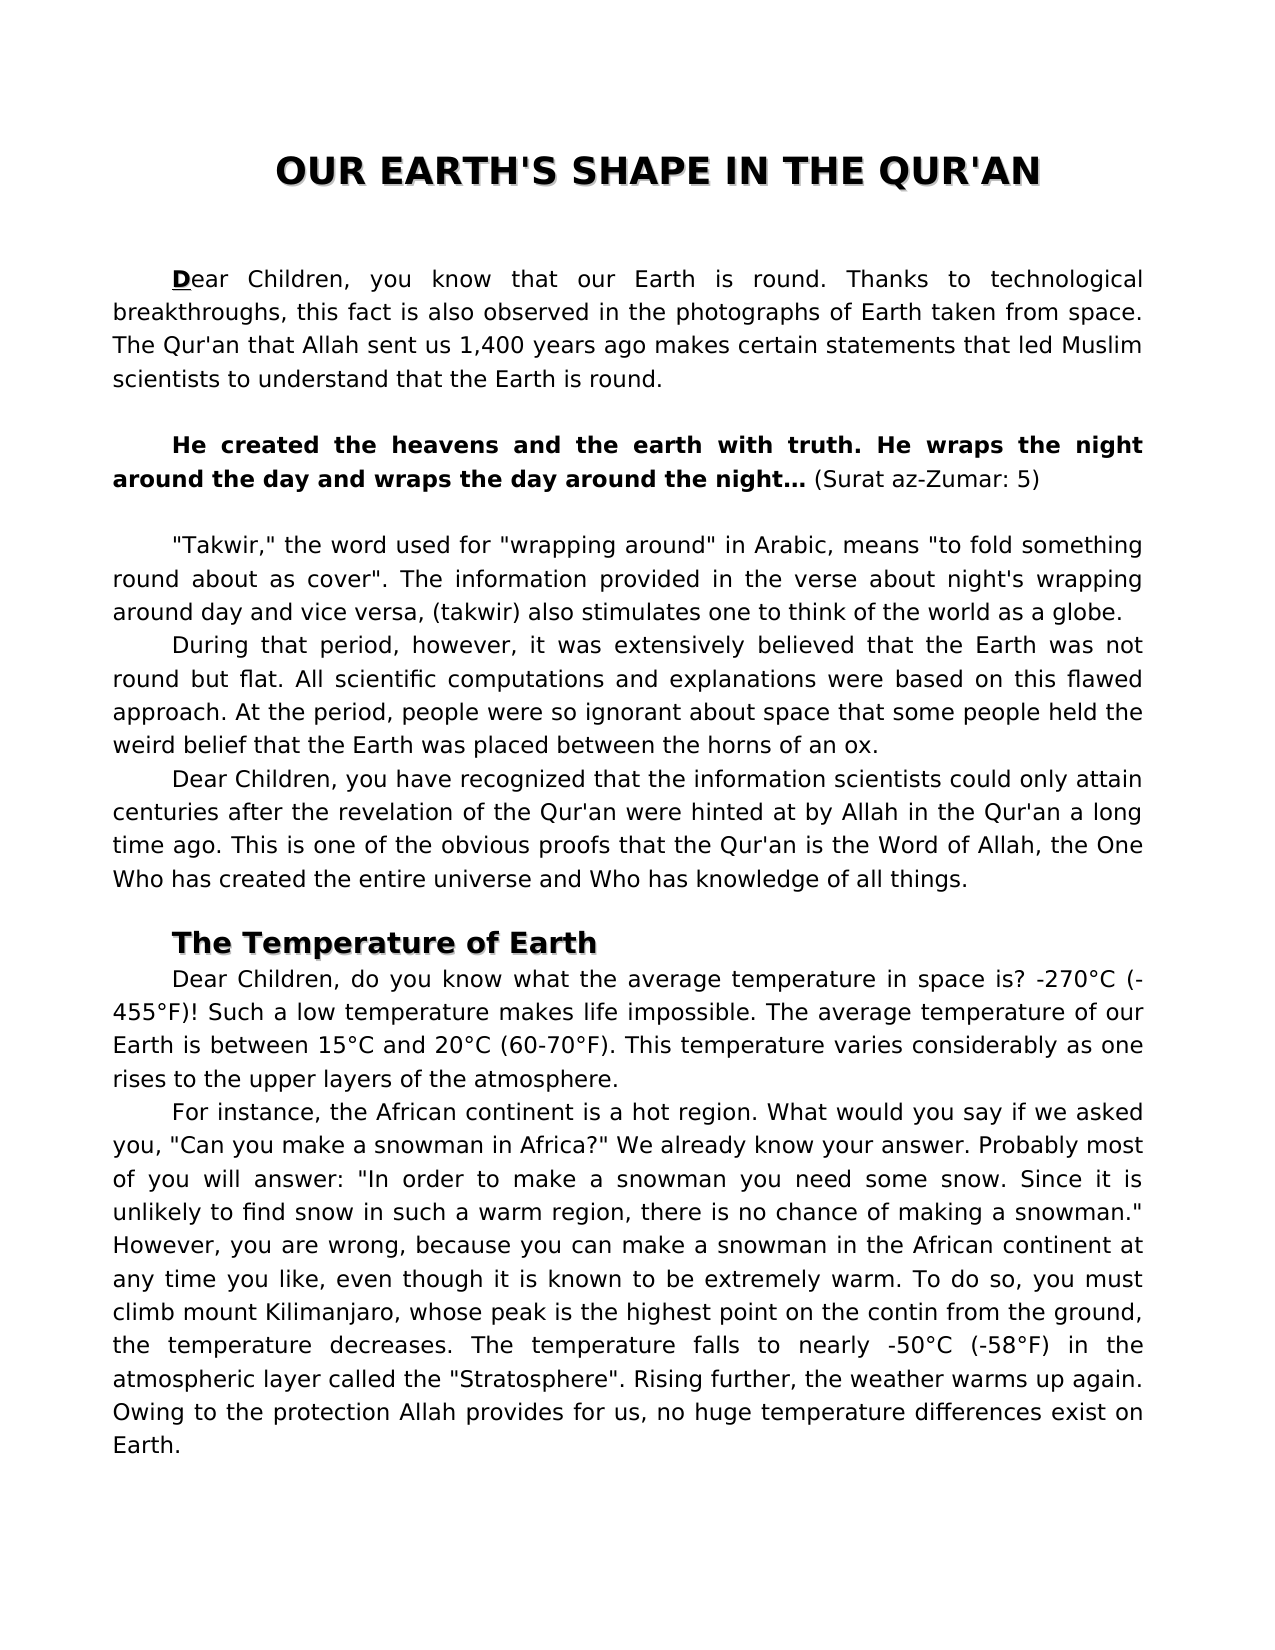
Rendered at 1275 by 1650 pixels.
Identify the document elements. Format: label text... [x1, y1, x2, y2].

subtitle OUR EARTH'S SHAPE IN THE QUR'AN [112, 150, 1145, 194]
text The Temperature of Earth [112, 927, 1145, 960]
text He created the heavens and the earth with truth. He wraps the night around the day and wraps the day around the night… (Surat az-Zumar: 5) [112, 427, 1145, 494]
text Dear Children, do you know what the average temperature in space is? -270°C (-455°F)! Such a low temperature makes life impossible. The average temperature of our Earth is between 15°C and 20°C (60-70°F). This temperature varies considerably as one rises to the upper layers of the atmosphere. [112, 960, 1145, 1094]
text Dear Children, you have recognized that the information scientists could only attain centuries after the revelation of the Qur'an were hinted at by Allah in the Qur'an a long time ago. This is one of the obvious proofs that the Qur'an is the Word of Allah, the One Who has created the entire universe and Who has knowledge of all things. [112, 760, 1145, 894]
text For instance, the African continent is a hot region. What would you say if we asked you, "Can you make a snowman in Africa?" We already know your answer. Probably most of you will answer: "In order to make a snowman you need some snow. Since it is unlikely to find snow in such a warm region, there is no chance of making a snowman." However, you are wrong, because you can make a snowman in the African continent at any time you like, even though it is known to be extremely warm. To do so, you must climb mount Kilimanjaro, whose peak is the highest point on the contin from the ground, the temperature decreases. The temperature falls to nearly -50°C (-58°F) in the atmospheric layer called the "Stratosphere". Rising further, the weather warms up again. Owing to the protection Allah provides for us, no huge temperature differences exist on Earth. [112, 1094, 1145, 1460]
text During that period, however, it was extensively believed that the Earth was not round but flat. All scientific computations and explanations were based on this flawed approach. At the period, people were so ignorant about space that some people held the weird belief that the Earth was placed between the horns of an ox. [112, 627, 1145, 760]
text "Takwir," the word used for "wrapping around" in Arabic, means "to fold something round about as cover". The information provided in the verse about night's wrapping around day and vice versa, (takwir) also stimulates one to think of the world as a globe. [112, 527, 1145, 627]
text Dear Children, you know that our Earth is round. Thanks to technological breakthroughs, this fact is also observed in the photographs of Earth taken from space. The Qur'an that Allah sent us 1,400 years ago makes certain statements that led Muslim scientists to understand that the Earth is round. [112, 260, 1145, 394]
